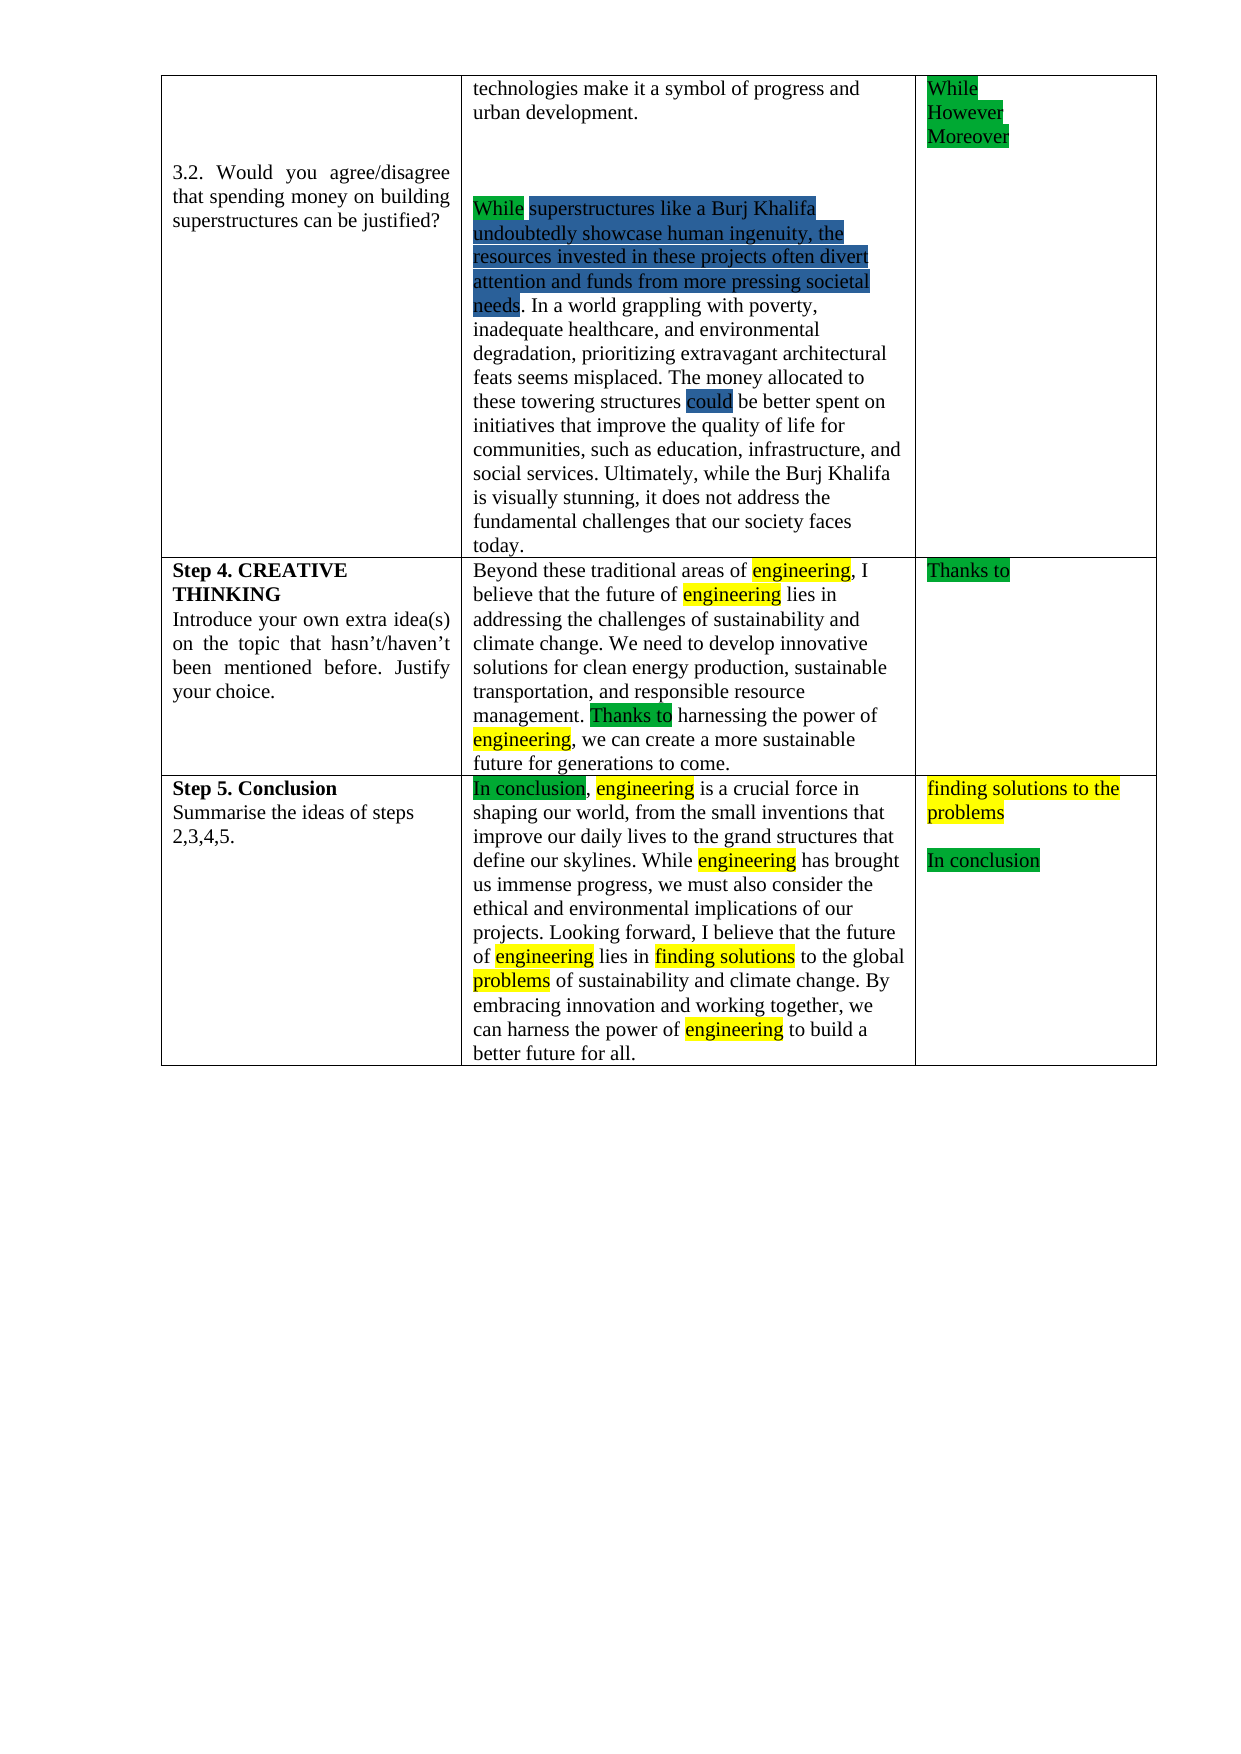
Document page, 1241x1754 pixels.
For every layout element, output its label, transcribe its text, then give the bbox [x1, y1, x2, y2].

table_cell technologies make it a symbol of progress and urban development. While superstructures like a Burj Khalifa undoubtedly showcase human ingenuity, the resources invested in these projects often divert attention and funds from more pressing societal needs. In a world grappling with poverty, inadequate healthcare, and environmental degradation, prioritizing extravagant architectural feats seems misplaced. The money allocated to these towering structures could be better spent on initiatives that improve the quality of life for communities, such as education, infrastructure, and social services. Ultimately, while the Burj Khalifa is visually stunning, it does not address the fundamental challenges that our society faces today. [462, 76, 915, 557]
table_cell Step 5. Conclusion Summarise the ideas of steps 2,3,4,5. [162, 776, 461, 1065]
table_cell Step 4. CREATIVE THINKING Introduce your own extra idea(s) on the topic that hasn’t/haven’t been mentioned before. Justify your choice. [162, 558, 461, 775]
table_cell finding solutions to the problems In conclusion [916, 776, 1156, 1065]
table_cell While However Moreover [916, 76, 1156, 557]
table_cell Beyond these traditional areas of engineering, I believe that the future of engineering lies in addressing the challenges of sustainability and climate change. We need to develop innovative solutions for clean energy production, sustainable transportation, and responsible resource management. Thanks to harnessing the power of engineering, we can create a more sustainable future for generations to come. [462, 558, 915, 775]
table_cell In conclusion, engineering is a crucial force in shaping our world, from the small inventions that improve our daily lives to the grand structures that define our skylines. While engineering has brought us immense progress, we must also consider the ethical and environmental implications of our projects. Looking forward, I believe that the future of engineering lies in finding solutions to the global problems of sustainability and climate change. By embracing innovation and working together, we can harness the power of engineering to build a better future for all. [462, 776, 915, 1065]
table_cell Thanks to [916, 558, 1156, 775]
table_cell 3.2. Would you agree/disagree that spending money on building superstructures can be justified? [162, 76, 461, 557]
